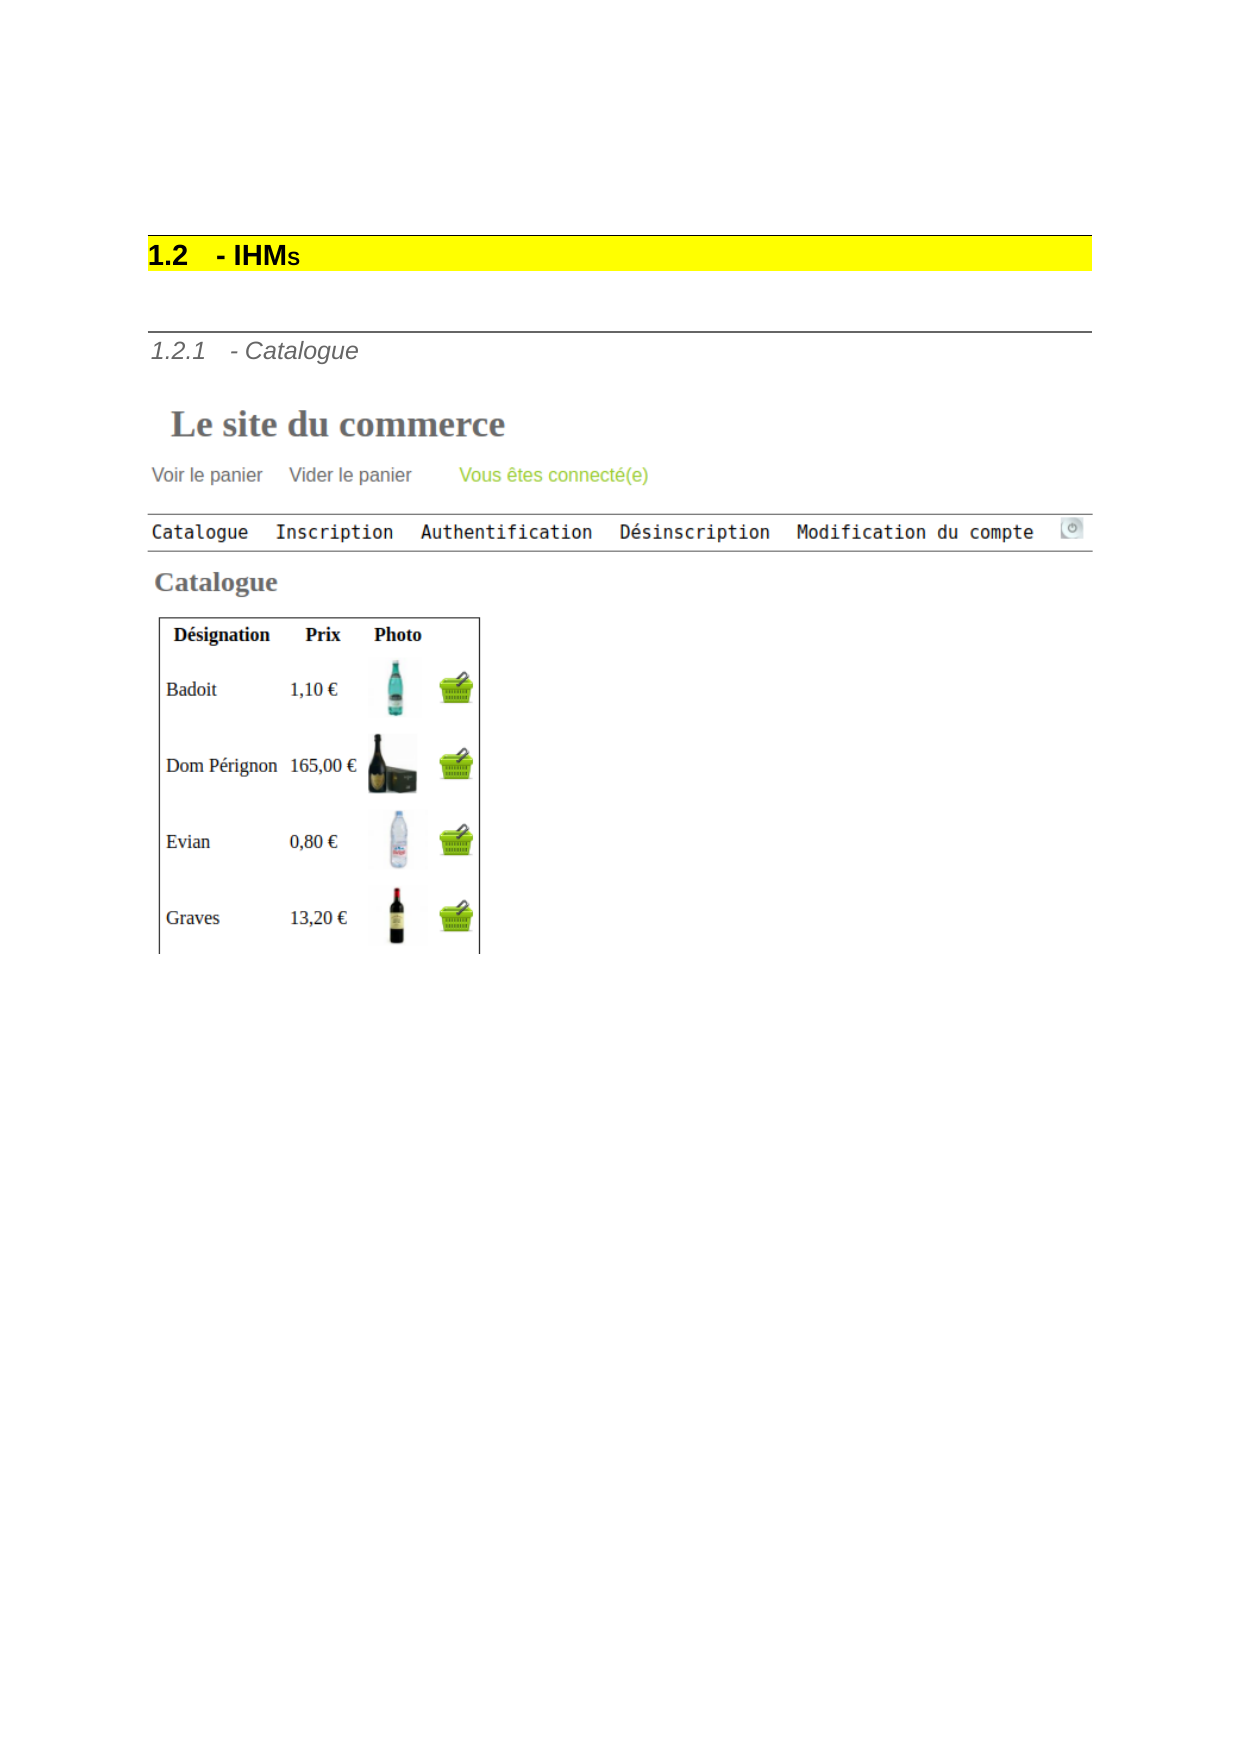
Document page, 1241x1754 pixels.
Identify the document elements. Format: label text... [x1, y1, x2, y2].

subtitle - IHMs [148, 236, 1092, 271]
subtitle - Catalogue [148, 333, 1092, 368]
picture [147, 402, 1093, 954]
